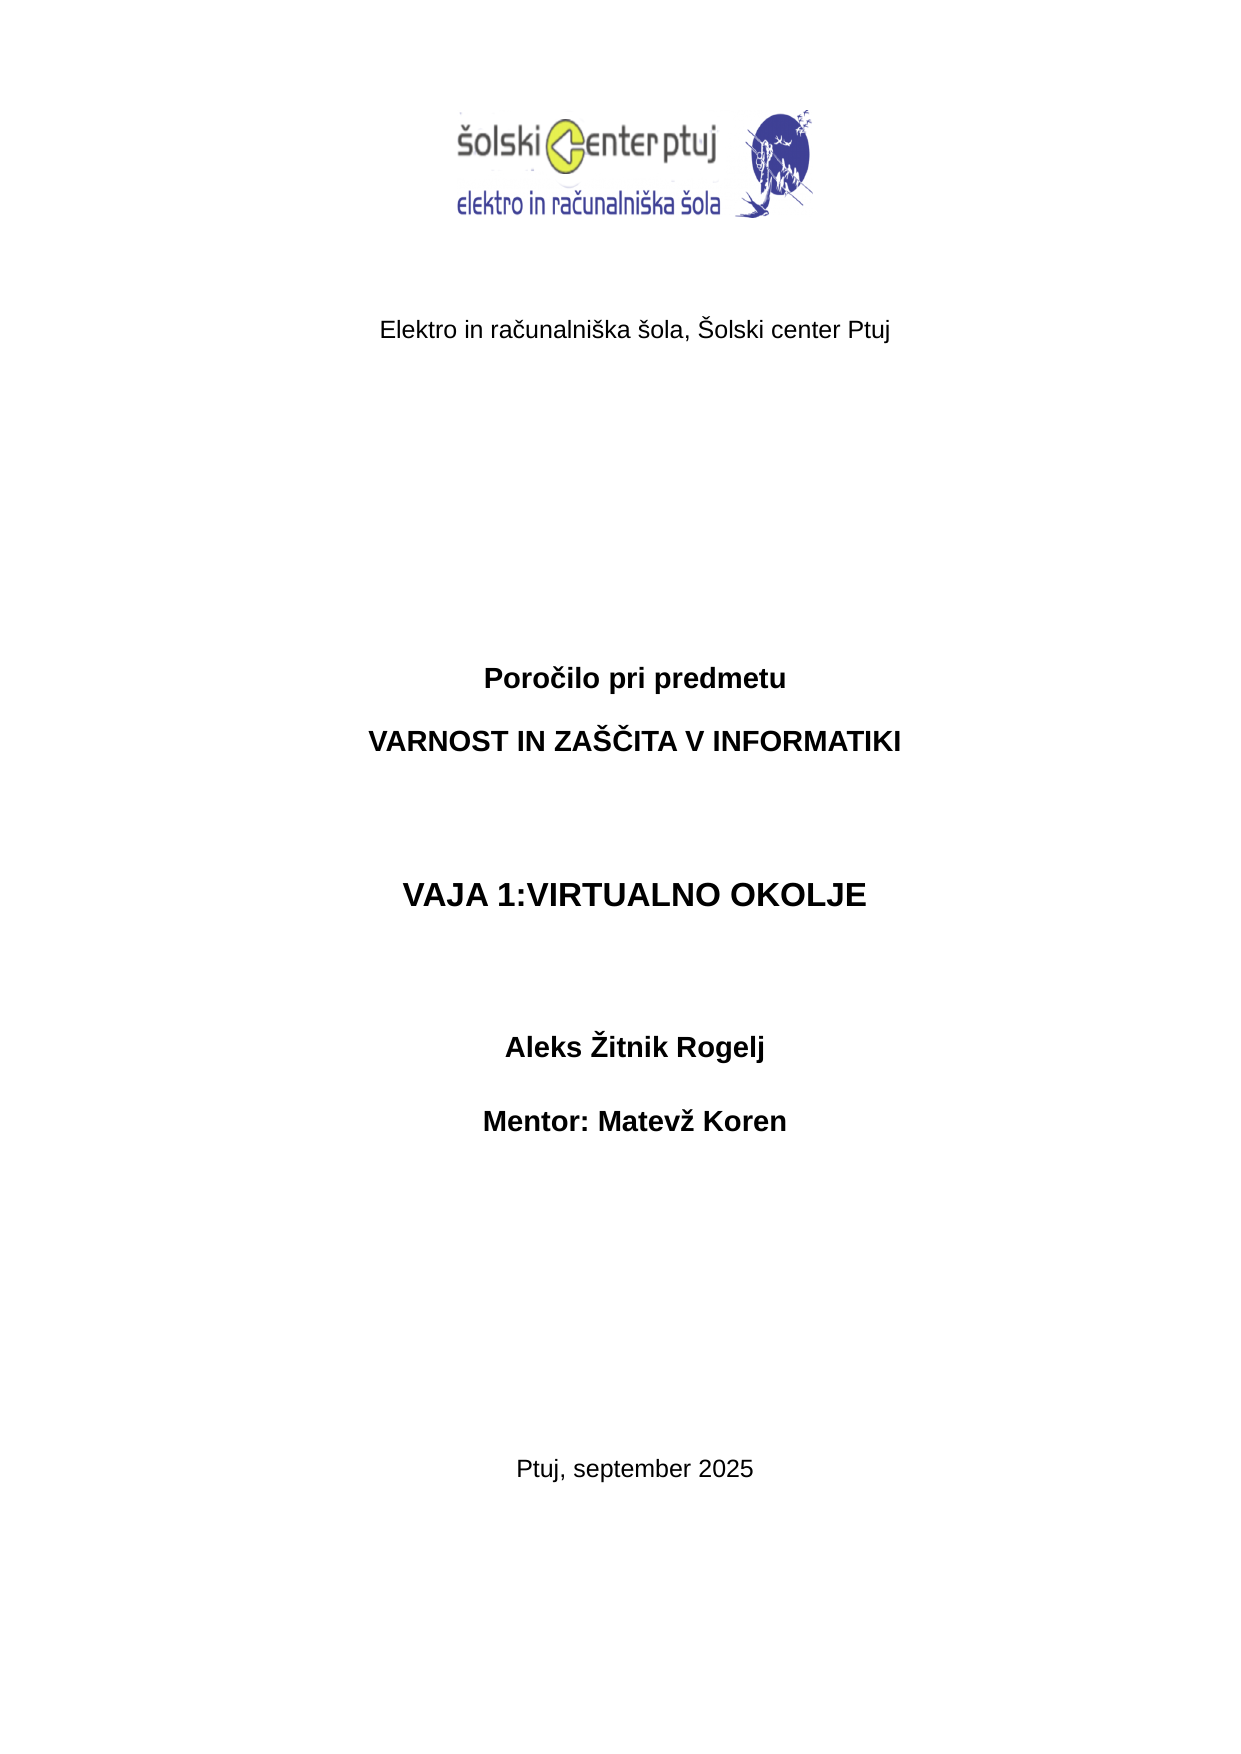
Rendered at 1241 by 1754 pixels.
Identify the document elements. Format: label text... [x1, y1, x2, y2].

text VARNOST IN ZAŠČITA V INFORMATIKI [177, 724, 1093, 757]
text Mentor: Matevž Koren [177, 1104, 1093, 1137]
text Elektro in računalniška šola, Šolski center Ptuj [177, 295, 1093, 344]
picture [457, 110, 813, 218]
text Vaja 1:Virtualno okolje [177, 875, 1093, 913]
text Ptuj, september 2025 [177, 1454, 1093, 1483]
text Poročilo pri predmetu [177, 661, 1093, 694]
text Aleks Žitnik Rogelj [177, 1030, 1093, 1063]
